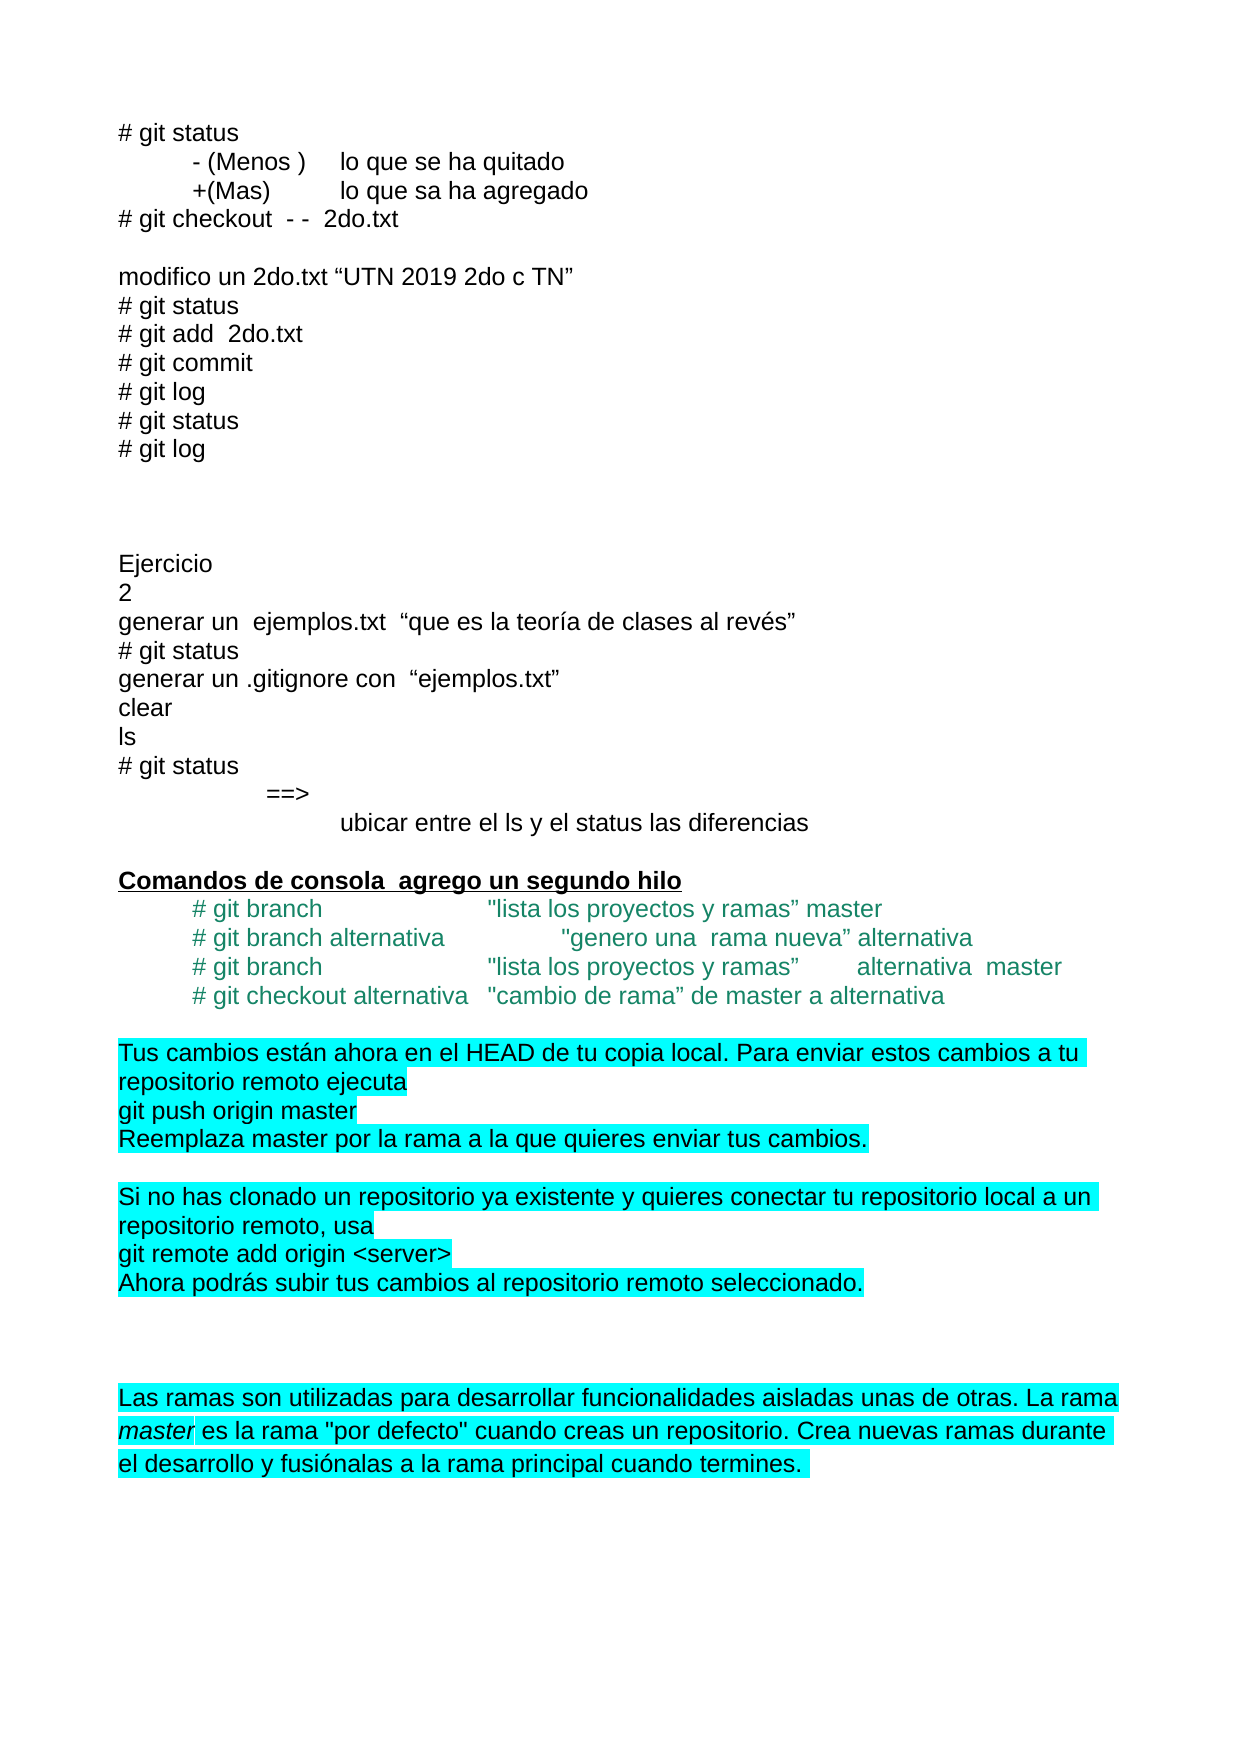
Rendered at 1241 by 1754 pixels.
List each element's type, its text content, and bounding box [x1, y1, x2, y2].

text # git log [118, 434, 1122, 463]
text # git status [118, 118, 1122, 147]
text ls [118, 722, 1122, 751]
text Tus cambios están ahora en el HEAD de tu copia local. Para enviar estos cambios a tu repositorio remoto ejecuta [118, 1038, 1122, 1096]
text ==> [118, 779, 1122, 808]
text # git commit [118, 348, 1122, 377]
text # git branch "lista los proyectos y ramas” alternativa master [192, 952, 1122, 981]
text # git log [118, 377, 1122, 406]
text # git status [118, 291, 1122, 319]
text - (Menos ) lo que se ha quitado [118, 147, 1122, 176]
text git push origin master [118, 1096, 1122, 1124]
text # git status [118, 636, 1122, 664]
text Las ramas son utilizadas para desarrollar funcionalidades aisladas unas de otras. La rama master es la rama "por defecto" cuando creas un repositorio. Crea nuevas ramas durante el desarrollo y fusiónalas a la rama principal cuando termines. [118, 1383, 1122, 1478]
text Reemplaza master por la rama a la que quieres enviar tus cambios. [118, 1124, 1122, 1153]
text generar un .gitignore con “ejemplos.txt” [118, 664, 1122, 693]
text git remote add origin <server> [118, 1239, 1122, 1268]
text clear [118, 693, 1122, 722]
text Ahora podrás subir tus cambios al repositorio remoto seleccionado. [118, 1268, 1122, 1297]
text generar un ejemplos.txt “que es la teoría de clases al revés” [118, 607, 1122, 636]
text 2 [118, 578, 1122, 607]
text Comandos de consola agrego un segundo hilo [118, 866, 1122, 894]
text +(Mas) lo que sa ha agregado [118, 176, 1122, 204]
text # git status [118, 406, 1122, 434]
text modifico un 2do.txt “UTN 2019 2do c TN” [118, 262, 1122, 291]
text # git status [118, 751, 1122, 779]
text # git checkout alternativa "cambio de rama” de master a alternativa [192, 981, 1122, 1009]
text ubicar entre el ls y el status las diferencias [118, 808, 1122, 837]
text # git branch alternativa "genero una rama nueva” alternativa [192, 923, 1122, 952]
text # git checkout - - 2do.txt [118, 204, 1122, 233]
text # git branch "lista los proyectos y ramas” master [192, 894, 1122, 923]
text # git add 2do.txt [118, 319, 1122, 348]
text Si no has clonado un repositorio ya existente y quieres conectar tu repositorio local a un repositorio remoto, usa [118, 1182, 1122, 1239]
text Ejercicio [118, 549, 1122, 578]
